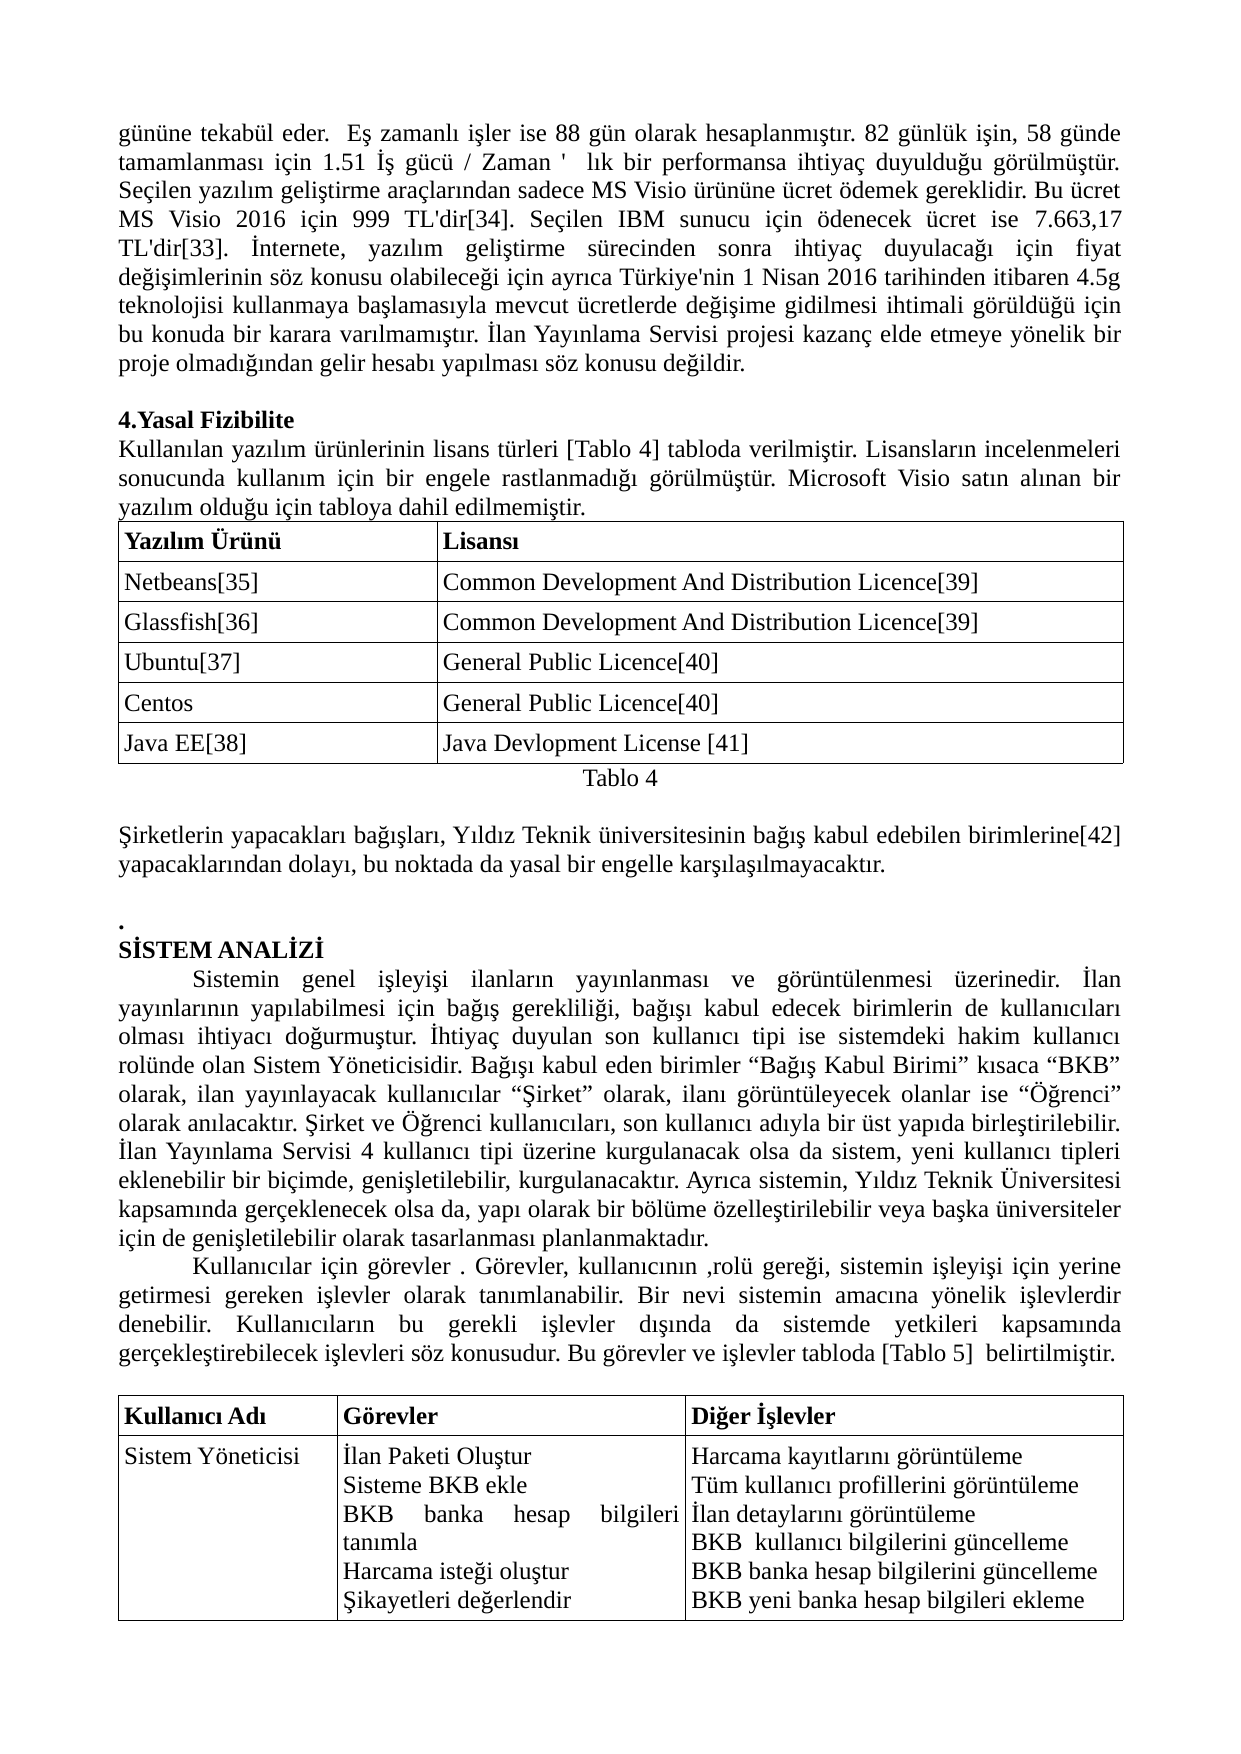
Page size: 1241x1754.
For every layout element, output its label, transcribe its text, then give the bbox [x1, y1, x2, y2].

text Tablo 4 [118, 764, 1122, 791]
text SİSTEM ANALİZİ [118, 935, 1122, 964]
table_cell Centos [119, 683, 437, 722]
text 4.Yasal Fizibilite [118, 406, 1122, 434]
table_cell General Public Licence[40] [438, 683, 1123, 722]
text Kullanılan yazılım ürünlerinin lisans türleri [Tablo 4] tabloda verilmiştir. Lisansların incelenmeleri sonucunda kullanım için bir engele rastlanmadığı görülmüştür. Microsoft Visio satın alınan bir yazılım olduğu için tabloya dahil edilmemiştir. [118, 434, 1122, 521]
text Sistemin genel işleyişi ilanların yayınlanması ve görüntülenmesi üzerinedir. İlan yayınlarının yapılabilmesi için bağış gerekliliği, bağışı kabul edecek birimlerin de kullanıcıları olması ihtiyacı doğurmuştur. İhtiyaç duyulan son kullanıcı tipi ise sistemdeki hakim kullanıcı rolünde olan Sistem Yöneticisidir. Bağışı kabul eden birimler “Bağış Kabul Birimi” kısaca “BKB” olarak, ilan yayınlayacak kullanıcılar “Şirket” olarak, ilanı görüntüleyecek olanlar ise “Öğrenci” olarak anılacaktır. Şirket ve Öğrenci kullanıcıları, son kullanıcı adıyla bir üst yapıda birleştirilebilir. İlan Yayınlama Servisi 4 kullanıcı tipi üzerine kurgulanacak olsa da sistem, yeni kullanıcı tipleri eklenebilir bir biçimde, genişletilebilir, kurgulanacaktır. Ayrıca sistemin, Yıldız Teknik Üniversitesi kapsamında gerçeklenecek olsa da, yapı olarak bir bölüme özelleştirilebilir veya başka üniversiteler için de genişletilebilir olarak tasarlanması planlanmaktadır. [118, 964, 1122, 1251]
text . [118, 906, 1122, 935]
table_cell Common Development And Distribution Licence[39] [438, 602, 1123, 642]
table_cell Java EE[38] [119, 723, 437, 762]
text Şirketlerin yapacakları bağışları, Yıldız Teknik üniversitesinin bağış kabul edebilen birimlerine[42] yapacaklarından dolayı, bu noktada da yasal bir engelle karşılaşılmayacaktır. [118, 820, 1122, 878]
table_header Diğer İşlevler [686, 1396, 1123, 1435]
table_cell İlan Paketi Oluştur Sisteme BKB ekle BKB banka hesap bilgileri tanımla Harcama isteği oluştur Şikayetleri değerlendir [338, 1436, 685, 1619]
text gününe tekabül eder. Eş zamanlı işler ise 88 gün olarak hesaplanmıştır. 82 günlük işin, 58 günde tamamlanması için 1.51 İş gücü / Zaman ' lık bir performansa ihtiyaç duyulduğu görülmüştür. Seçilen yazılım geliştirme araçlarından sadece MS Visio ürününe ücret ödemek gereklidir. Bu ücret MS Visio 2016 için 999 TL'dir[34]. Seçilen IBM sunucu için ödenecek ücret ise 7.663,17 TL'dir[33]. İnternete, yazılım geliştirme sürecinden sonra ihtiyaç duyulacağı için fiyat değişimlerinin söz konusu olabileceği için ayrıca Türkiye'nin 1 Nisan 2016 tarihinden itibaren 4.5g teknolojisi kullanmaya başlamasıyla mevcut ücretlerde değişime gidilmesi ihtimali görüldüğü için bu konuda bir karara varılmamıştır. İlan Yayınlama Servisi projesi kazanç elde etmeye yönelik bir proje olmadığından gelir hesabı yapılması söz konusu değildir. [118, 118, 1122, 377]
table_cell Glassfish[36] [119, 602, 437, 642]
table_cell General Public Licence[40] [438, 643, 1123, 682]
table_header Kullanıcı Adı [119, 1396, 337, 1435]
table_cell Netbeans[35] [119, 562, 437, 601]
table_header Görevler [338, 1396, 685, 1435]
table_cell Java Devlopment License [41] [438, 723, 1123, 762]
table_header Yazılım Ürünü [119, 522, 437, 561]
text Kullanıcılar için görevler . Görevler, kullanıcının ,rolü gereği, sistemin işleyişi için yerine getirmesi gereken işlevler olarak tanımlanabilir. Bir nevi sistemin amacına yönelik işlevlerdir denebilir. Kullanıcıların bu gerekli işlevler dışında da sistemde yetkileri kapsamında gerçekleştirebilecek işlevleri söz konusudur. Bu görevler ve işlevler tabloda [Tablo 5] belirtilmiştir. [118, 1251, 1122, 1366]
table_cell Common Development And Distribution Licence[39] [438, 562, 1123, 601]
table_cell Ubuntu[37] [119, 643, 437, 682]
table_header Lisansı [438, 522, 1123, 561]
table_cell Harcama kayıtlarını görüntüleme Tüm kullanıcı profillerini görüntüleme İlan detaylarını görüntüleme BKB kullanıcı bilgilerini güncelleme BKB banka hesap bilgilerini güncelleme BKB yeni banka hesap bilgileri ekleme [686, 1436, 1123, 1619]
table_cell Sistem Yöneticisi [119, 1436, 337, 1619]
